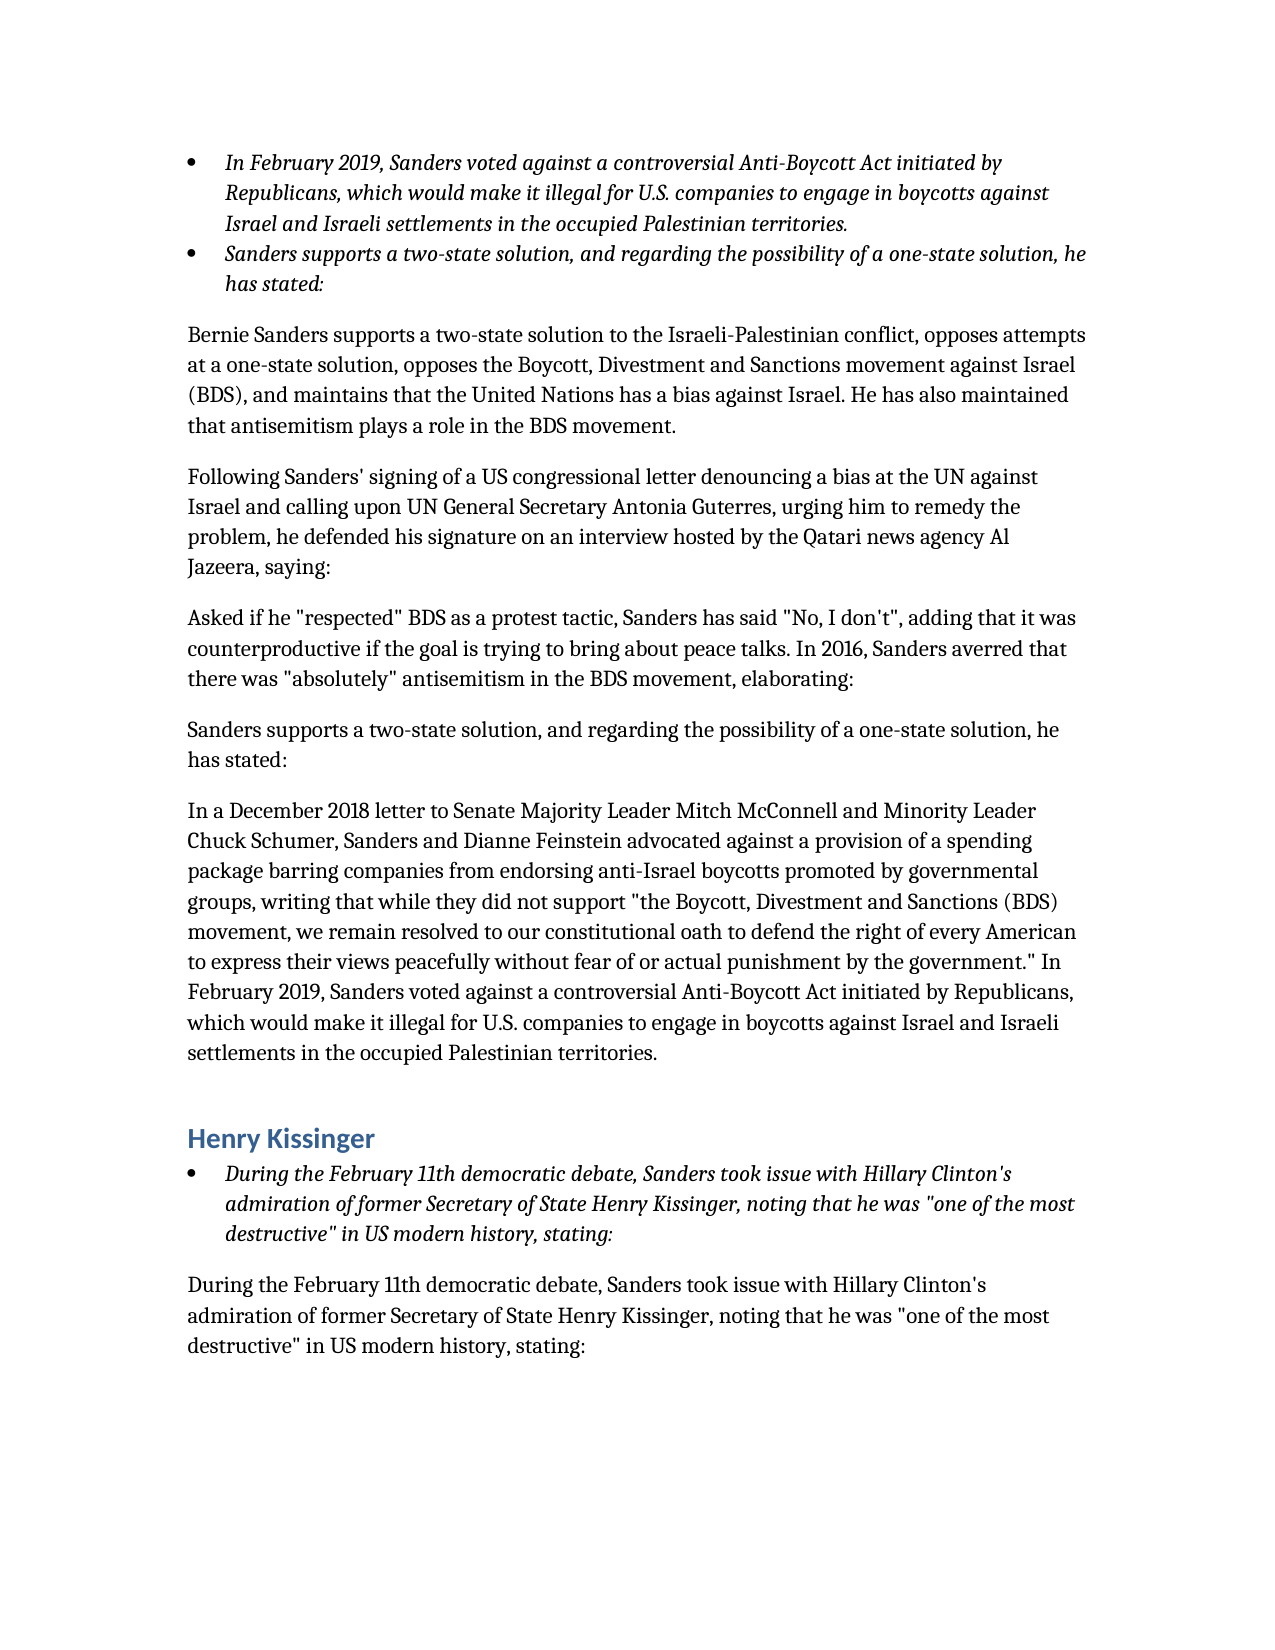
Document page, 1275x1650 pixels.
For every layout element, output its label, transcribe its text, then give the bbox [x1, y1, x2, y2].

text Bernie Sanders supports a two-state solution to the Israeli-Palestinian conflict, opposes attempts at a one-state solution, opposes the Boycott, Divestment and Sanctions movement against Israel (BDS), and maintains that the United Nations has a bias against Israel. He has also maintained that antisemitism plays a role in the BDS movement. [187, 322, 1087, 439]
text Asked if he "respected" BDS as a protest tactic, Sanders has said "No, I don't", adding that it was counterproductive if the goal is trying to bring about peace talks. In 2016, Sanders averred that there was "absolutely" antisemitism in the BDS movement, elaborating: [187, 605, 1087, 692]
subtitle Henry Kissinger [187, 1120, 1087, 1155]
list During the February 11th democratic debate, Sanders took issue with Hillary Clinton's admiration of former Secretary of State Henry Kissinger, noting that he was "one of the most destructive" in US modern history, stating: [187, 1161, 1087, 1247]
list In February 2019, Sanders voted against a controversial Anti-Boycott Act initiated by Republicans, which would make it illegal for U.S. companies to engage in boycotts against Israel and Israeli settlements in the occupied Palestinian territories. [187, 150, 1087, 237]
list Sanders supports a two-state solution, and regarding the possibility of a one-state solution, he has stated: [187, 241, 1087, 297]
text Sanders supports a two-state solution, and regarding the possibility of a one-state solution, he has stated: [187, 717, 1087, 773]
text During the February 11th democratic debate, Sanders took issue with Hillary Clinton's admiration of former Secretary of State Henry Kissinger, noting that he was "one of the most destructive" in US modern history, stating: [187, 1272, 1087, 1359]
text Following Sanders' signing of a US congressional letter denouncing a bias at the UN against Israel and calling upon UN General Secretary Antonia Guterres, urging him to remedy the problem, he defended his signature on an interview hosted by the Qatari news agency Al Jazeera, saying: [187, 463, 1087, 581]
text In a December 2018 letter to Senate Majority Leader Mitch McConnell and Minority Leader Chuck Schumer, Sanders and Dianne Feinstein advocated against a provision of a spending package barring companies from endorsing anti-Israel boycotts promoted by governmental groups, writing that while they did not support "the Boycott, Divestment and Sanctions (BDS) movement, we remain resolved to our constitutional oath to defend the right of every American to express their views peacefully without fear of or actual punishment by the government." In February 2019, Sanders voted against a controversial Anti-Boycott Act initiated by Republicans, which would make it illegal for U.S. companies to engage in boycotts against Israel and Israeli settlements in the occupied Palestinian territories. [187, 798, 1087, 1066]
